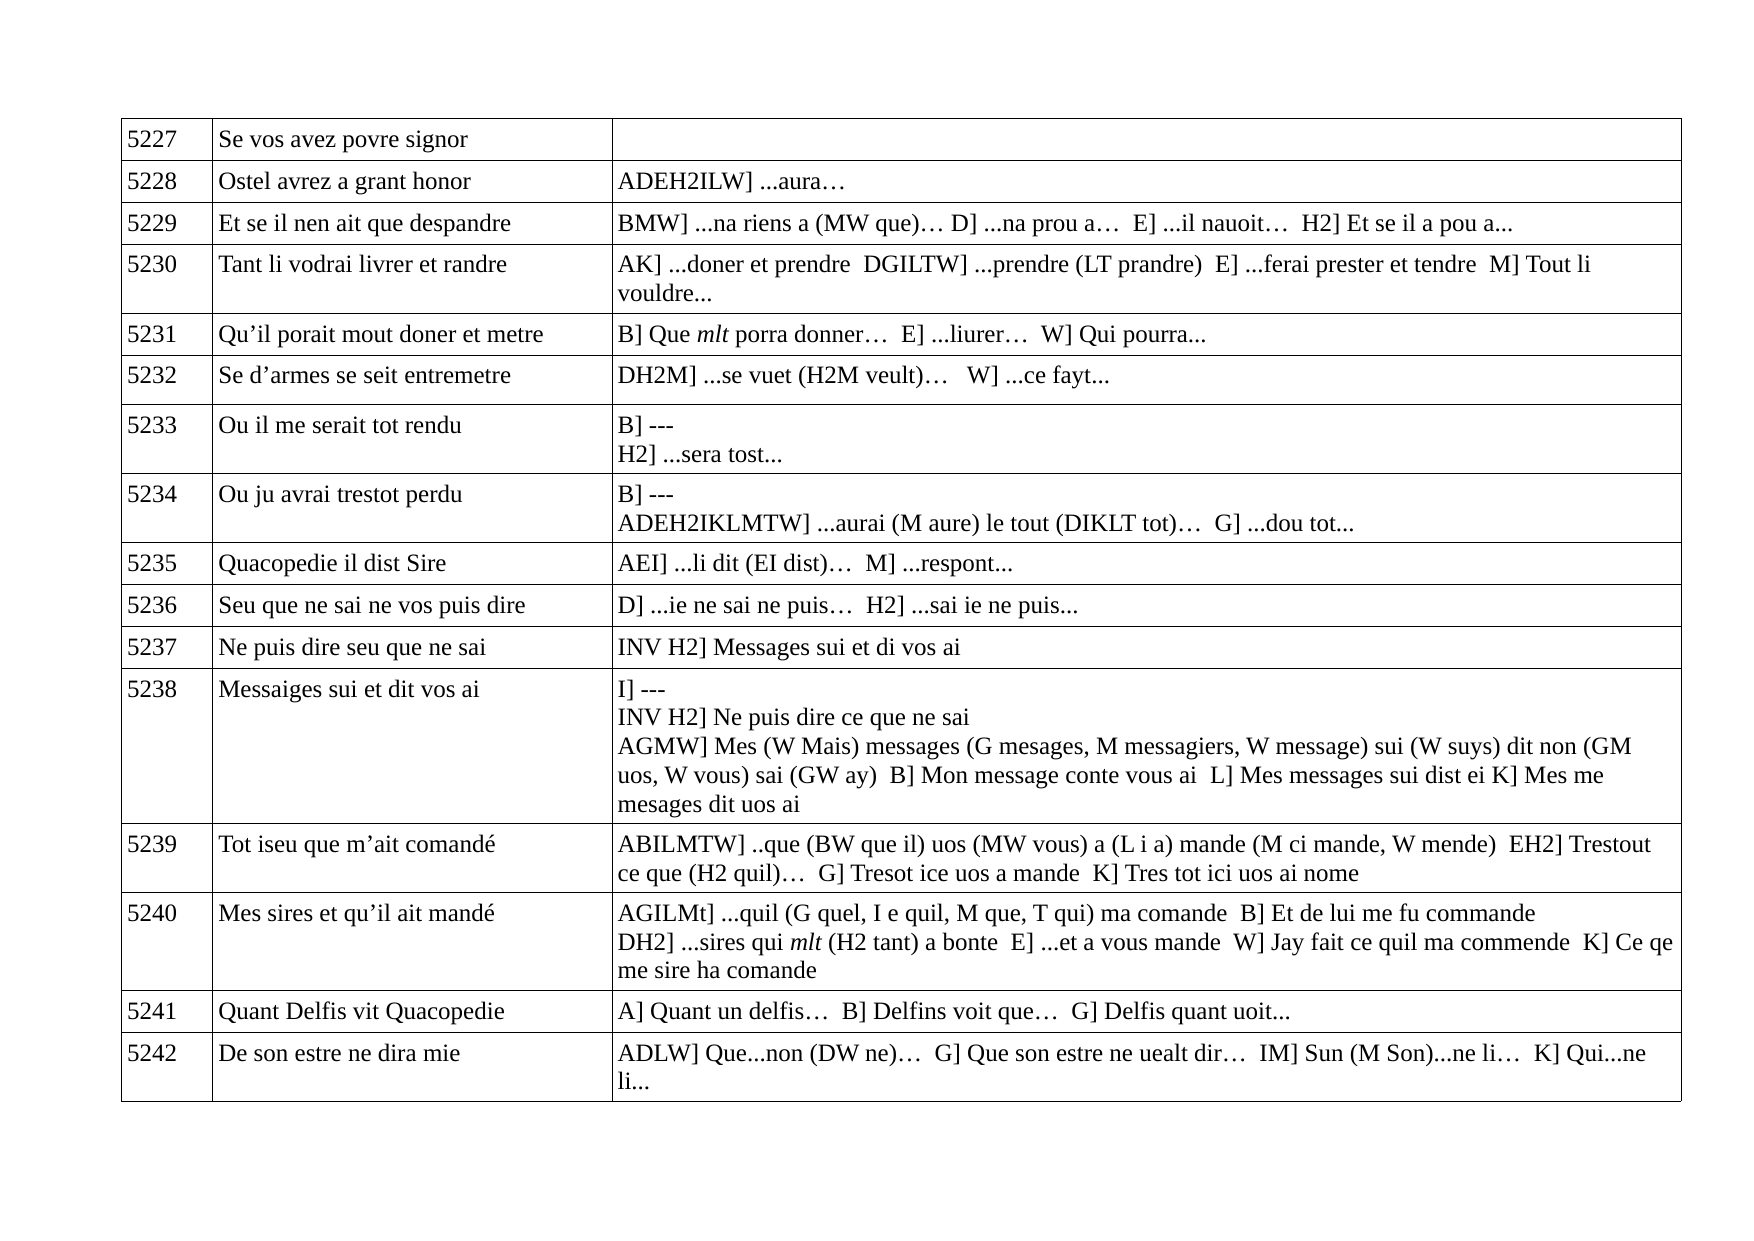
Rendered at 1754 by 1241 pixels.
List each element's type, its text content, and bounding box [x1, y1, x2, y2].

table_cell Mes sires et qu’il ait mandé [213, 893, 612, 990]
table_cell Tant li vodrai livrer et randre [213, 245, 612, 313]
table_cell INV H2] Messages sui et di vos ai [613, 627, 1681, 668]
table_cell De son estre ne dira mie [213, 1033, 612, 1101]
table_cell 5238 [122, 669, 212, 823]
table_cell AGILMt] ...quil (G quel, I e quil, M que, T qui) ma comande B] Et de lui me fu commande DH2] ...sires qui mlt (H2 tant) a bonte E] ...et a vous mande W] Jay fait ce quil ma commende K] Ce qe me sire ha comande [613, 893, 1681, 990]
table_cell Se vos avez povre signor [213, 119, 612, 160]
table_cell Ou il me serait tot rendu [213, 405, 612, 473]
table_cell Tot iseu que m’ait comandé [213, 824, 612, 892]
table_cell AEI] ...li dit (EI dist)… M] ...respont... [613, 543, 1681, 584]
table_cell D] ...ie ne sai ne puis… H2] ...sai ie ne puis... [613, 585, 1681, 626]
table_cell ABILMTW] ..que (BW que il) uos (MW vous) a (L i a) mande (M ci mande, W mende) EH2] Trestout ce que (H2 quil)… G] Tresot ice uos a mande K] Tres tot ici uos ai nome [613, 824, 1681, 892]
table_cell B] --- H2] ...sera tost... [613, 405, 1681, 473]
table_cell 5231 [122, 314, 212, 355]
table_cell BMW] ...na riens a (MW que)… D] ...na prou a… E] ...il nauoit… H2] Et se il a pou a... [613, 203, 1681, 244]
table_cell 5237 [122, 627, 212, 668]
table_cell Seu que ne sai ne vos puis dire [213, 585, 612, 626]
table_cell 5234 [122, 474, 212, 542]
table_cell 5240 [122, 893, 212, 990]
table_cell AK] ...doner et prendre DGILTW] ...prendre (LT prandre) E] ...ferai prester et tendre M] Tout li vouldre... [613, 245, 1681, 313]
table_cell 5232 [122, 356, 212, 404]
table_cell Messaiges sui et dit vos ai [213, 669, 612, 823]
table_cell 5236 [122, 585, 212, 626]
table_cell [613, 119, 1681, 160]
table_cell 5242 [122, 1033, 212, 1101]
table_cell 5230 [122, 245, 212, 313]
table_cell Et se il nen ait que despandre [213, 203, 612, 244]
table_cell Se d’armes se seit entremetre [213, 356, 612, 404]
table_cell 5228 [122, 161, 212, 202]
table_cell Qu’il porait mout doner et metre [213, 314, 612, 355]
table_cell B] --- ADEH2IKLMTW] ...aurai (M aure) le tout (DIKLT tot)… G] ...dou tot... [613, 474, 1681, 542]
table_cell B] Que mlt porra donner… E] ...liurer… W] Qui pourra... [613, 314, 1681, 355]
table_cell Ou ju avrai trestot perdu [213, 474, 612, 542]
table_cell 5227 [122, 119, 212, 160]
table_cell Ne puis dire seu que ne sai [213, 627, 612, 668]
table_cell A] Quant un delfis… B] Delfins voit que… G] Delfis quant uoit... [613, 991, 1681, 1032]
table_cell 5235 [122, 543, 212, 584]
table_cell 5229 [122, 203, 212, 244]
table_cell 5233 [122, 405, 212, 473]
table_cell Quant Delfis vit Quacopedie [213, 991, 612, 1032]
table_cell Ostel avrez a grant honor [213, 161, 612, 202]
table_cell 5241 [122, 991, 212, 1032]
table_cell I] --- INV H2] Ne puis dire ce que ne sai AGMW] Mes (W Mais) messages (G mesages, M messagiers, W message) sui (W suys) dit non (GM uos, W vous) sai (GW ay) B] Mon message conte vous ai L] Mes messages sui dist ei K] Mes me mesages dit uos ai [613, 669, 1681, 823]
table_cell ADEH2ILW] ...aura… [613, 161, 1681, 202]
table_cell ADLW] Que...non (DW ne)… G] Que son estre ne uealt dir… IM] Sun (M Son)...ne li… K] Qui...ne li... [613, 1033, 1681, 1101]
table_cell DH2M] ...se vuet (H2M veult)… W] ...ce fayt... [613, 356, 1681, 404]
table_cell 5239 [122, 824, 212, 892]
table_cell Quacopedie il dist Sire [213, 543, 612, 584]
